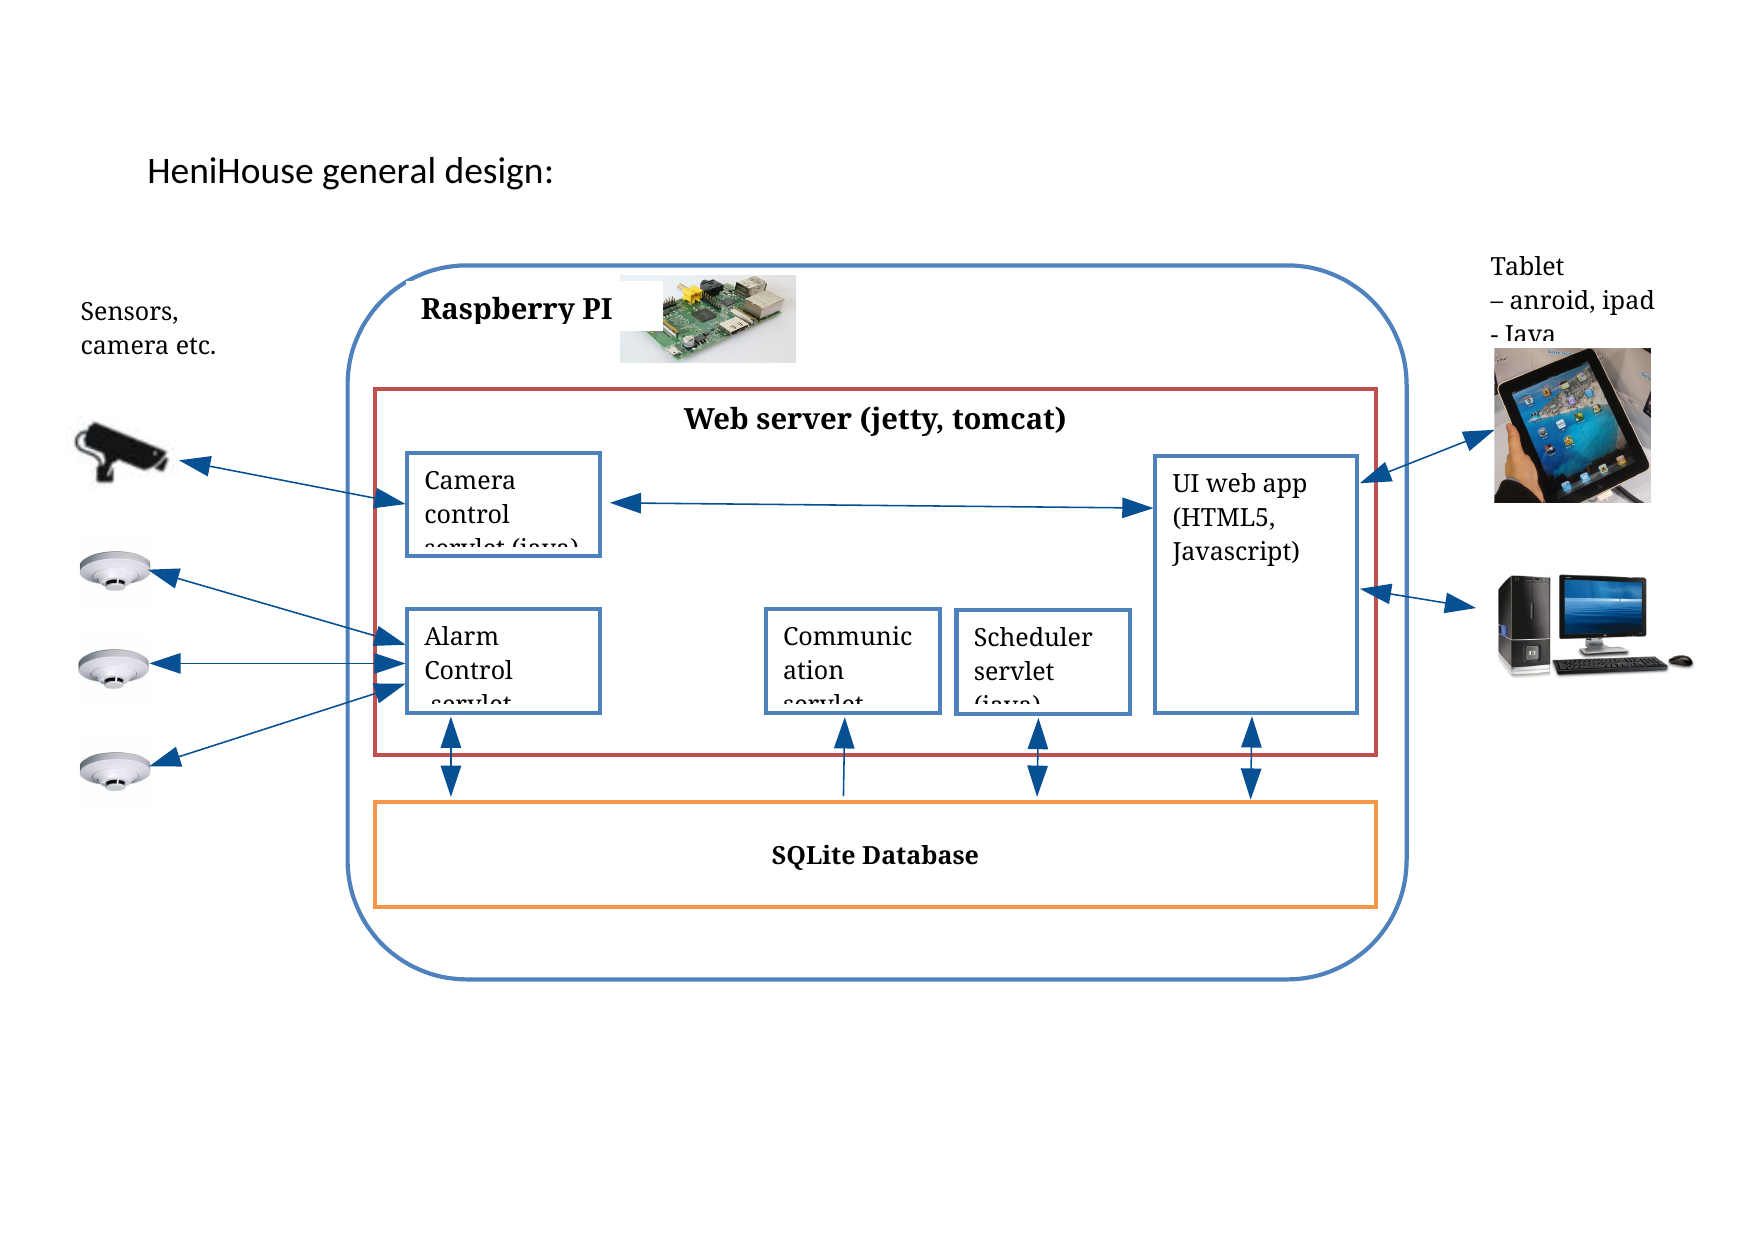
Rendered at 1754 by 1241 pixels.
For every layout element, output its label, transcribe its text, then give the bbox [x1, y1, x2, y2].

text Raspberry PI [421, 288, 648, 324]
text Alarm Control [424, 619, 583, 687]
text servlet (java) [424, 687, 583, 703]
text HeniHouse general design: [1157, 458, 1355, 711]
text HeniHouse general design: [1475, 241, 1676, 348]
text Web server (jetty, tomcat) [392, 398, 1359, 438]
text UI web app (HTML5, Javascript) [1172, 466, 1340, 568]
text HeniHouse general design: [1359, 483, 1374, 588]
text HeniHouse general design: [147, 147, 1607, 193]
text HeniHouse general design: [65, 286, 267, 362]
text (java) [973, 688, 1113, 704]
text Camera control servlet (java) [424, 462, 583, 547]
text HeniHouse general design: [377, 804, 1374, 905]
text SQLite Database [392, 838, 1359, 872]
text – anroid, ipad - Java [1490, 283, 1661, 340]
text HeniHouse general design: [409, 455, 598, 554]
text HeniHouse general design: [406, 281, 663, 331]
text Tablet [1490, 249, 1661, 283]
text Communication servlet [783, 619, 923, 703]
text HeniHouse general design: [409, 611, 598, 711]
text Sensors, camera etc. [80, 293, 252, 354]
text Scheduler servlet [973, 619, 1113, 688]
text HeniHouse general design: [377, 391, 1374, 753]
text HeniHouse general design: [377, 664, 405, 683]
